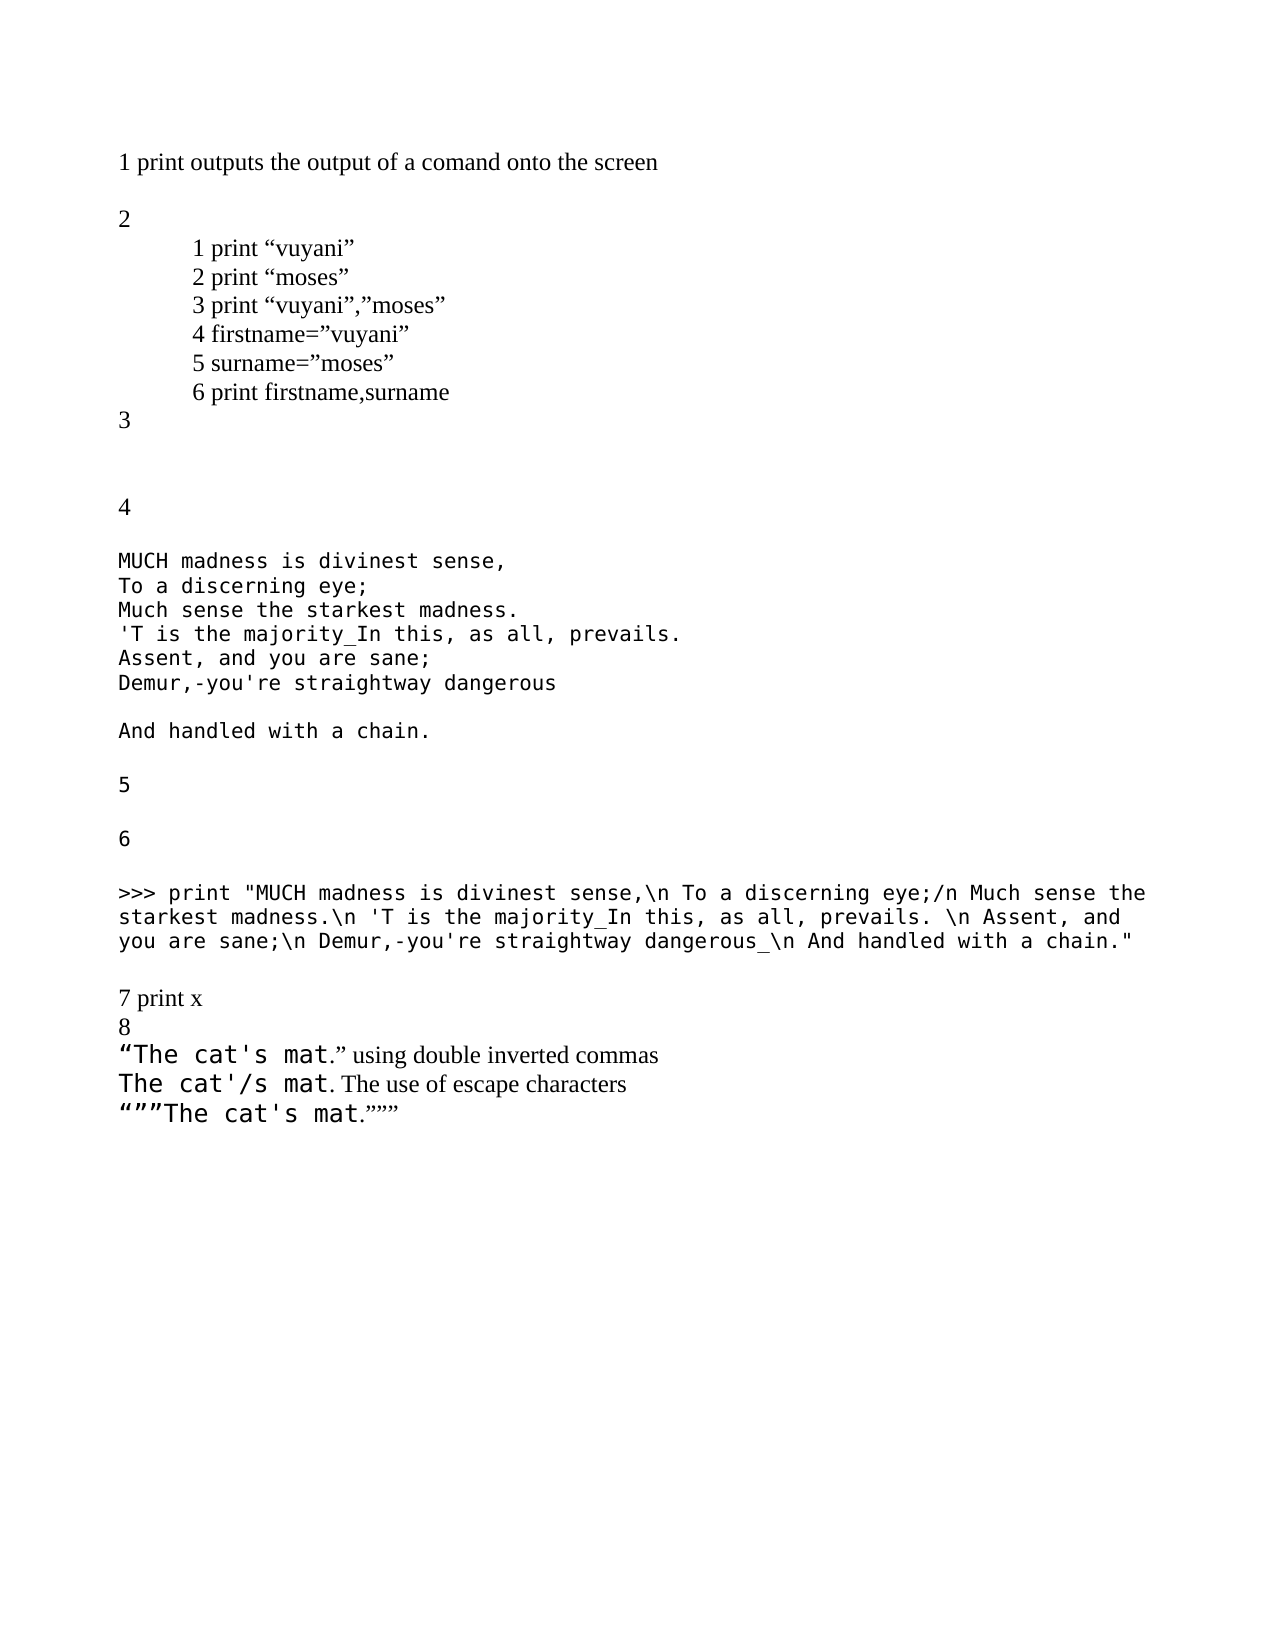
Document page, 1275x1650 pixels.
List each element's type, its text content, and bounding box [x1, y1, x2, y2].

text 7 print x [118, 983, 1157, 1012]
text 1 print outputs the output of a comand onto the screen [118, 147, 1157, 176]
text 3 [118, 406, 1157, 434]
text 6 print firstname,surname [118, 377, 1157, 406]
text 5 [118, 773, 1157, 797]
text 8 [118, 1012, 1157, 1040]
text >>> print "MUCH madness is divinest sense,\n To a discerning eye;/n Much sense the starkest madness.\n 'T is the majority_In this, as all, prevails. \n Assent, and you are sane;\n Demur,-you're straightway dangerous_\n And handled with a chain." [118, 881, 1157, 953]
text Demur,-you're straightway dangerous [118, 671, 1157, 695]
text Much sense the starkest madness. [118, 598, 1157, 622]
text And handled with a chain. [118, 719, 1157, 743]
text 6 [118, 827, 1157, 851]
text 1 print “vuyani” [118, 233, 1157, 262]
text 2 print “moses” [118, 262, 1157, 291]
text The cat'/s mat. The use of escape characters [118, 1069, 1157, 1099]
text To a discerning eye; [118, 574, 1157, 598]
text MUCH madness is divinest sense, [118, 549, 1157, 574]
text Assent, and you are sane; [118, 646, 1157, 671]
text 'T is the majority_In this, as all, prevails. [118, 622, 1157, 646]
text 4 firstname=”vuyani” [118, 319, 1157, 348]
text 5 surname=”moses” [118, 348, 1157, 377]
text 4 [118, 492, 1157, 521]
text “””The cat's mat.””” [118, 1099, 1157, 1128]
text 2 [118, 204, 1157, 233]
text “The cat's mat.” using double inverted commas [118, 1040, 1157, 1069]
text 3 print “vuyani”,”moses” [118, 291, 1157, 319]
